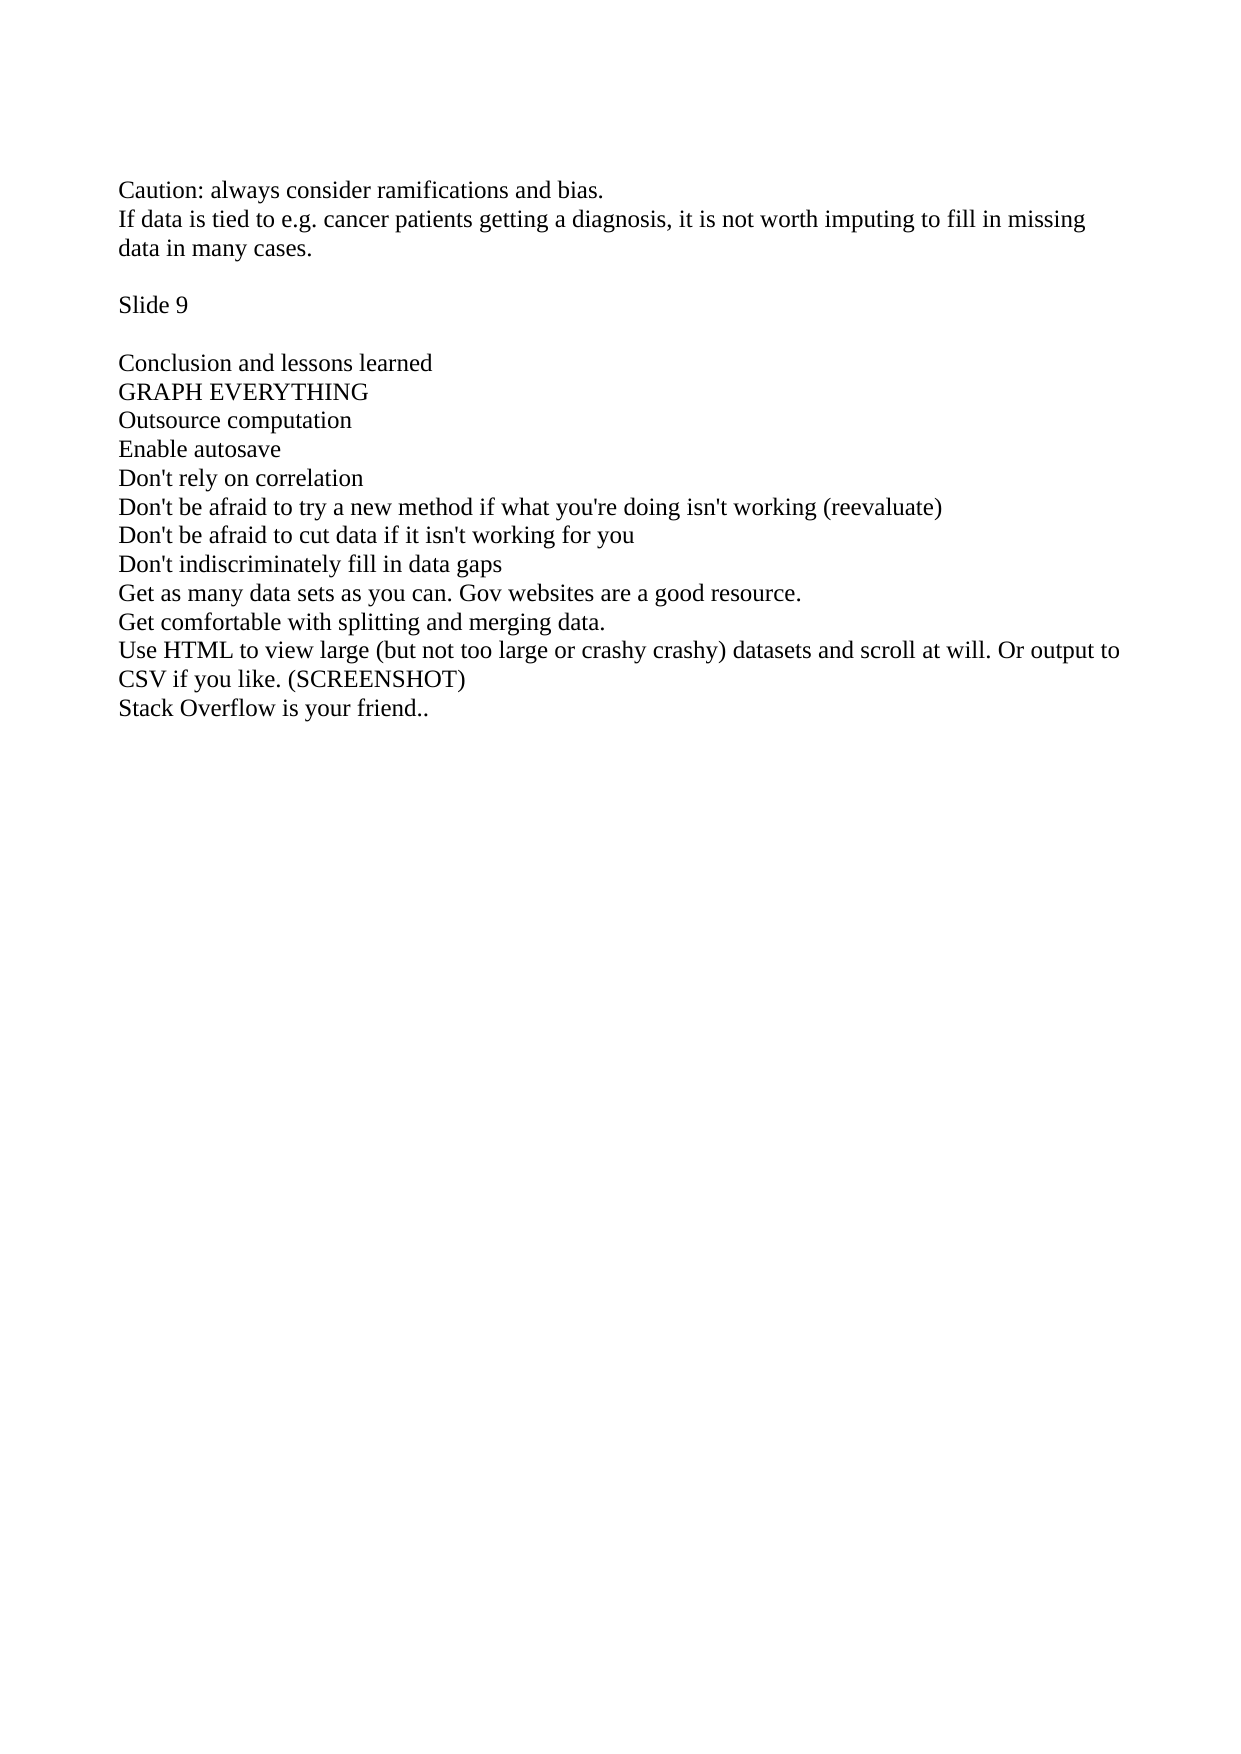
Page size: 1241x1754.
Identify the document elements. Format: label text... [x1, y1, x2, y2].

text GRAPH EVERYTHING [118, 377, 1122, 406]
text Get comfortable with splitting and merging data. [118, 607, 1122, 636]
text Don't be afraid to cut data if it isn't working for you [118, 521, 1122, 549]
text Use HTML to view large (but not too large or crashy crashy) datasets and scroll at will. Or output to CSV if you like. (SCREENSHOT) [118, 636, 1122, 693]
text Enable autosave [118, 434, 1122, 463]
text Outsource computation [118, 406, 1122, 434]
text Stack Overflow is your friend.. [118, 693, 1122, 722]
text Don't rely on correlation [118, 463, 1122, 492]
text Don't indiscriminately fill in data gaps [118, 549, 1122, 578]
text Slide 9 [118, 291, 1122, 319]
text Get as many data sets as you can. Gov websites are a good resource. [118, 578, 1122, 607]
text If data is tied to e.g. cancer patients getting a diagnosis, it is not worth imputing to fill in missing data in many cases. [118, 204, 1122, 262]
text Caution: always consider ramifications and bias. [118, 176, 1122, 204]
text Conclusion and lessons learned [118, 348, 1122, 377]
text Don't be afraid to try a new method if what you're doing isn't working (reevaluate) [118, 492, 1122, 521]
